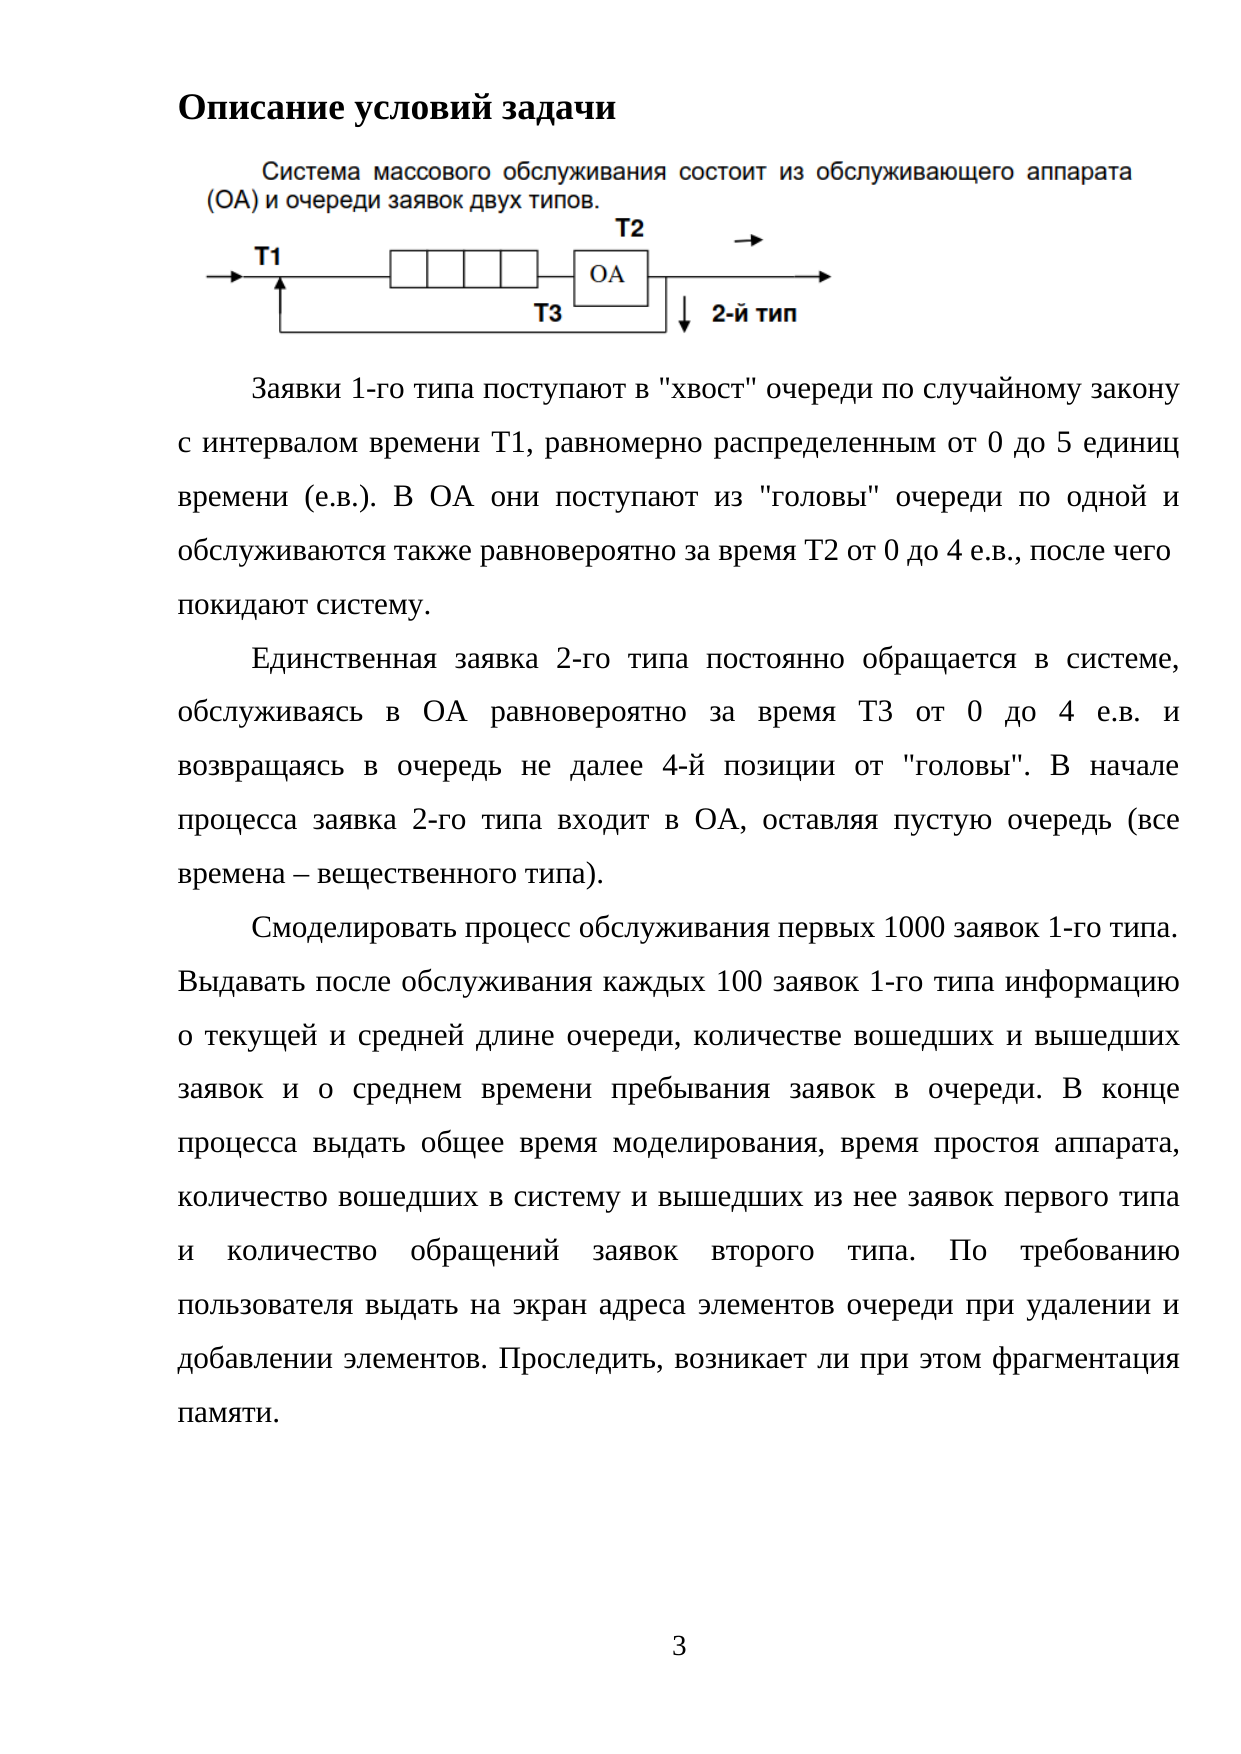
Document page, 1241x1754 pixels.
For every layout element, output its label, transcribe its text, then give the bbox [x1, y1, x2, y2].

picture [191, 143, 1153, 344]
subtitle Описание условий задачи [177, 84, 1181, 127]
text Заявки 1-го типа поступают в "хвост" очереди по случайному закону с интервалом времени Т1, равномерно распределенным от 0 до 5 единиц времени (е.в.). В ОА они поступают из "головы" очереди по одной и обслуживаются также равновероятно за время Т2 от 0 до 4 е.в., после чего [177, 369, 1181, 567]
text Выдавать после обслуживания каждых 100 заявок 1-го типа информацию о текущей и средней длине очереди, количестве вошедших и вышедших заявок и о среднем времени пребывания заявок в очереди. В конце процесса выдать общее время моделирования, время простоя аппарата, количество вошедших в систему и вышедших из нее заявок первого типа и количество обращений заявок второго типа. По требованию пользователя выдать на экран адреса элементов очереди при удалении и добавлении элементов. Проследить, возникает ли при этом фрагментация памяти. [177, 962, 1181, 1429]
text Смоделировать процесс обслуживания первых 1000 заявок 1-го типа. [177, 908, 1181, 944]
text Единственная заявка 2-го типа постоянно обращается в системе, обслуживаясь в ОА равновероятно за время Т3 от 0 до 4 е.в. и возвращаясь в очередь не далее 4-й позиции от "головы". В начале процесса заявка 2-го типа входит в ОА, оставляя пустую очередь (все времена – вещественного типа). [177, 639, 1181, 890]
text покидают систему. [177, 585, 1181, 621]
